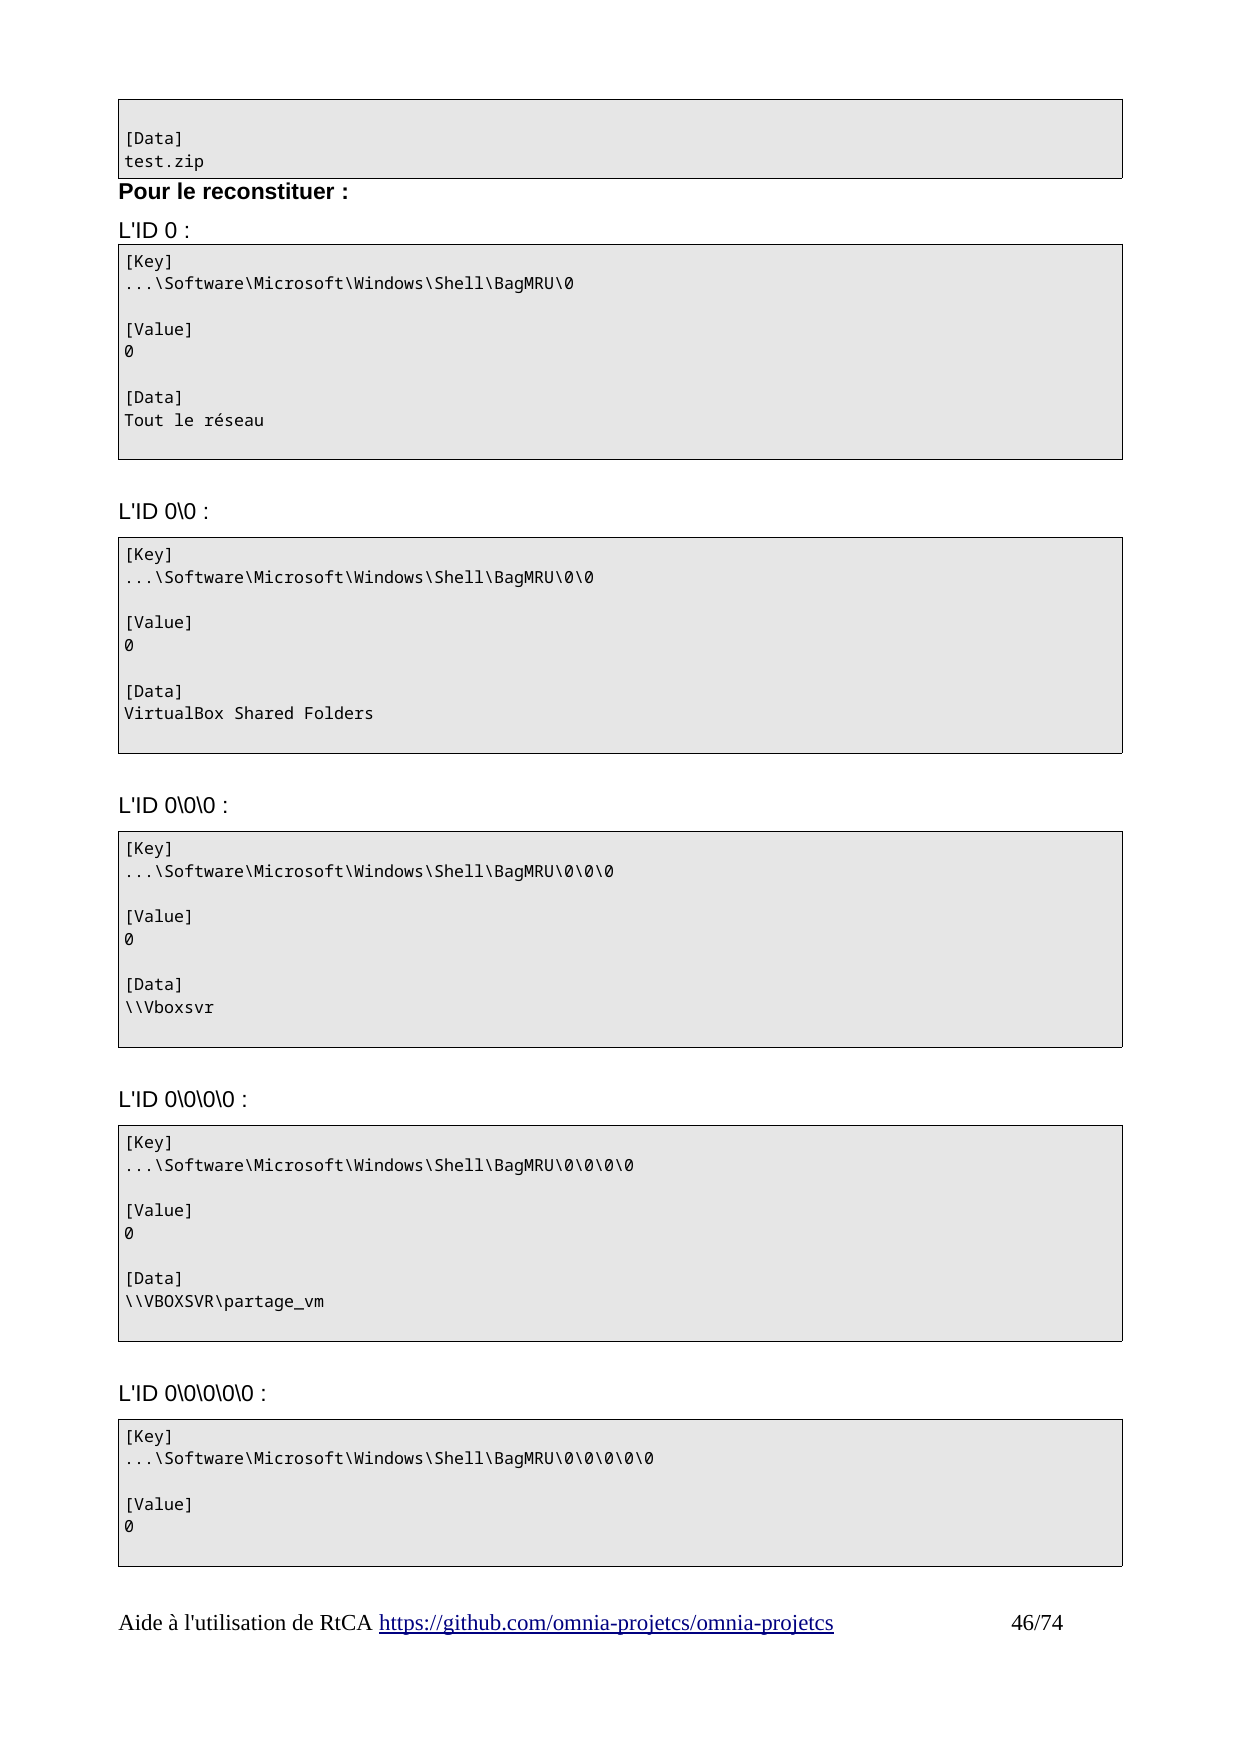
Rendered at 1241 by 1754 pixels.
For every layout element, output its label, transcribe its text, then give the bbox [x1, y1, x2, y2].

table_header [Key] ...\Software\Microsoft\Windows\Shell\BagMRU\0\0 [Value] 0 [Data] VirtualBox Shared Folders [119, 538, 1122, 753]
text L'ID 0\0 : [118, 498, 1122, 525]
table_header [Key] ...\Software\Microsoft\Windows\Shell\BagMRU\0\0\0 [Value] 0 [Data] \\Vboxsvr [119, 832, 1122, 1047]
text L'ID 0\0\0\0\0 : [118, 1379, 1122, 1406]
text Pour le reconstituer : [118, 179, 1122, 204]
text L'ID 0\0\0\0 : [118, 1086, 1122, 1112]
table_header [Key] ...\Software\Microsoft\Windows\Shell\BagMRU\0\0\0\0 [Value] 0 [Data] \\VBOXSVR\partage_vm [119, 1126, 1122, 1341]
table_header [Key] ...\Software\Microsoft\Windows\Shell\BagMRU\0\0\0\0\0 [Value] 0 [119, 1420, 1122, 1566]
table_header [Data] test.zip [119, 100, 1122, 178]
text L'ID 0 : [118, 217, 1122, 243]
table_header [Key] ...\Software\Microsoft\Windows\Shell\BagMRU\0 [Value] 0 [Data] Tout le réseau [119, 245, 1122, 459]
text L'ID 0\0\0 : [118, 792, 1122, 818]
